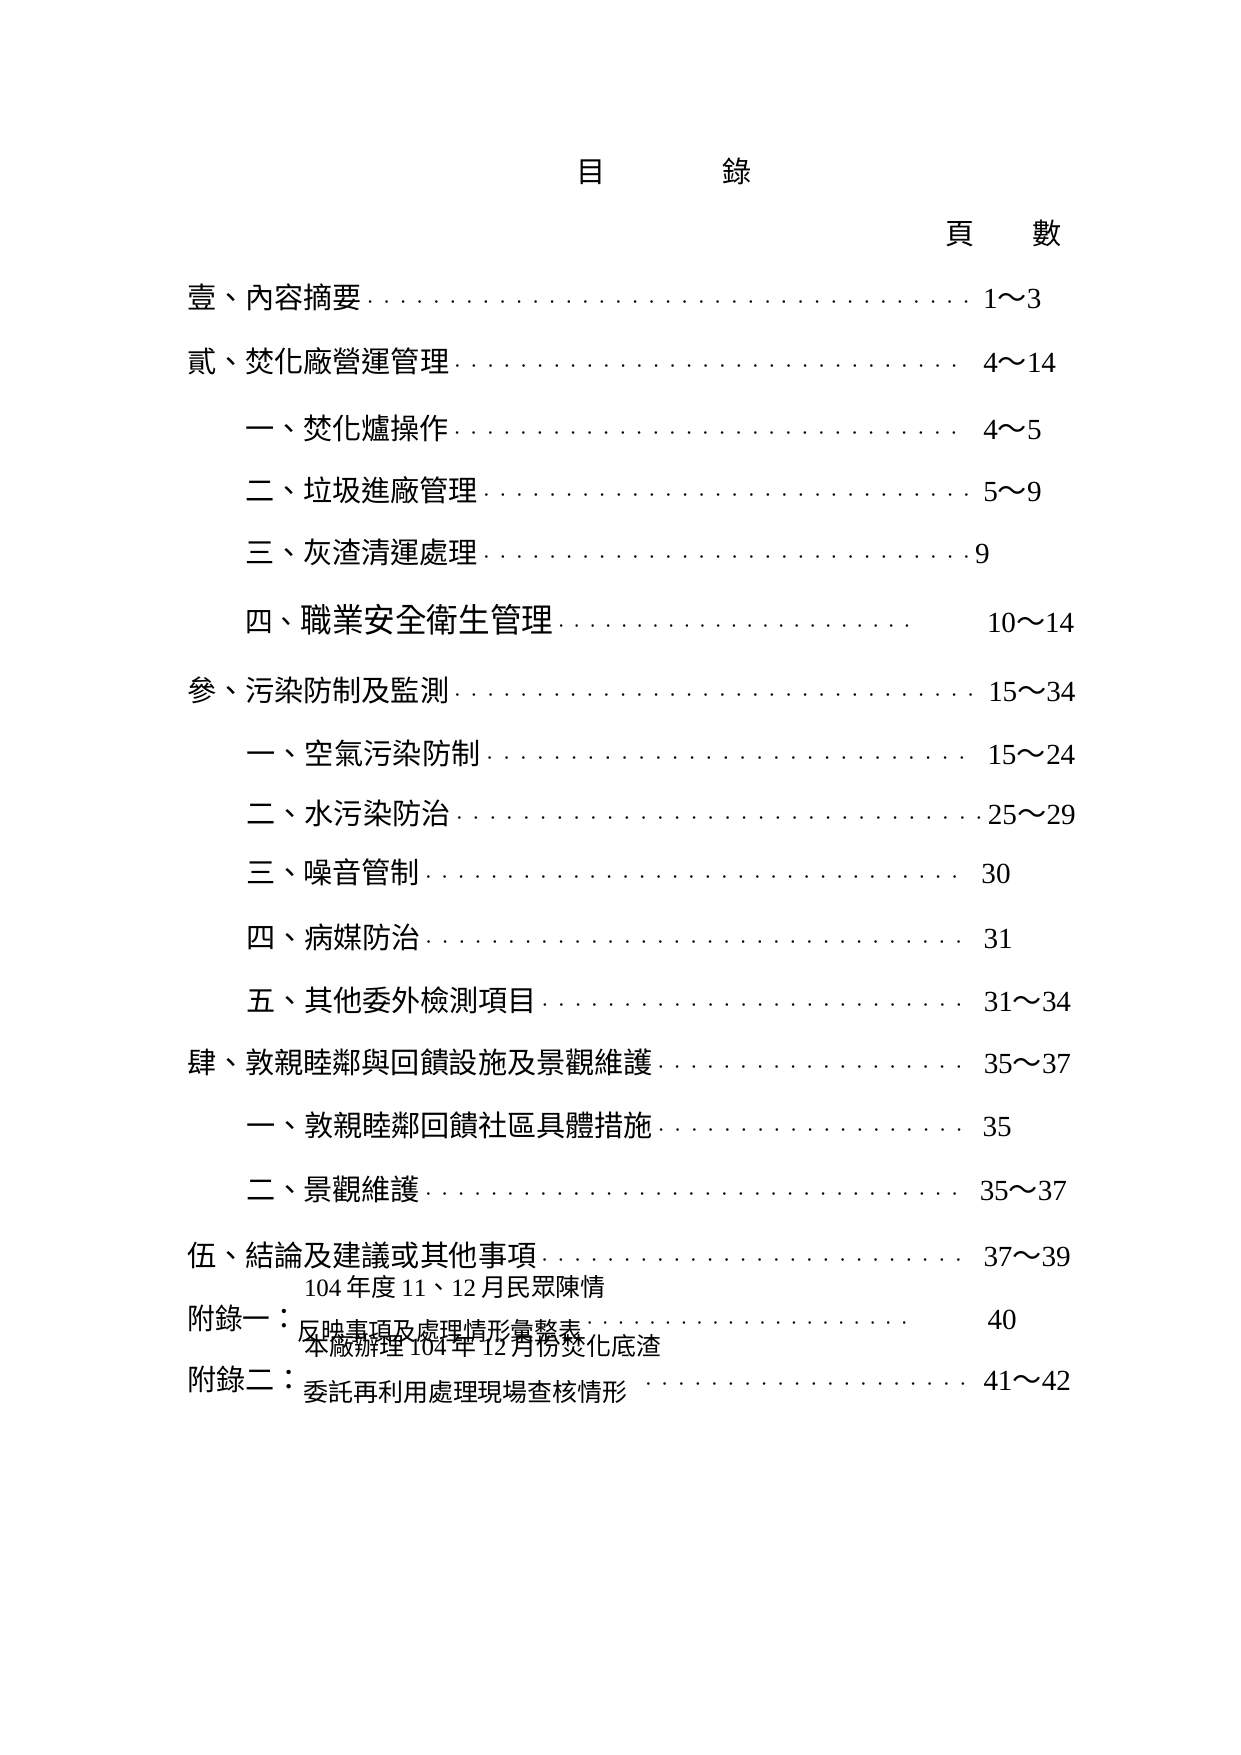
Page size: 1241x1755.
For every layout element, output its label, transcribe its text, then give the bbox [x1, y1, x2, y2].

text 參、污染防制及監測．．．．．．．．．．．．．．．．．．．．．．．．．．．．．．．． 15～34 一、空氣污染防制．．．．．．．．．．．．．．．．．．．．．．．．．．．．． 15～24 二、水污染防治．．．．．．．．．．．．．．．．．．．．．．．．．．．．．．．．25～29 三、噪音管制．．．．．．．．．．．．．．．．．．．．．．．．．．．．．．．．． 30 [187, 667, 1076, 892]
text 104年度11、12月民眾陳情 [304, 1275, 1086, 1301]
text 一、焚化爐操作．．．．．．．．．．．．．．．．．．．．．．．．．．．．．．． 4～5 二、垃圾進廠管理．．．．．．．．．．．．．．．．．．．．．．．．．．．．．． 5～9 三、灰渣清運處理．．．．．．．．．．．．．．．．．．．．．．．．．．．．．．9 四、職業安全衛生管理．．．．．．．．．．．．．．．．．．．．．．． 10～14 [245, 406, 1076, 642]
text 附錄二：委託再利用處理現場查核情形 ．．．．．．．．．．．．．．．．．．．． 41～42 [187, 1360, 1086, 1398]
text 附錄一：反映事項及處理情形彙整表．．．．．．．．．．．．．．．．．．．．． 40 [187, 1301, 1086, 1337]
text 頁 數 壹、內容摘要．．．．．．．．．．．．．．．．．．．．．．．．．．．．．．．．．．．．． 1～3 貳、焚化廠營運管理．．．．．．．．．．．．．．．．．．．．．．．．．．．．．．． 4～14 [187, 211, 1063, 381]
text 四、病媒防治．．．．．．．．．．．．．．．．．．．．．．．．．．．．．．．．． 31 [246, 915, 1086, 957]
text 本廠辦理104年12月份焚化底渣 [304, 1337, 1086, 1360]
text 目 錄 [242, 148, 1086, 191]
text 伍、結論及建議或其他事項．．．．．．．．．．．．．．．．．．．．．．．．．． 37～39 [187, 1232, 1086, 1275]
text 肆、敦親睦鄰與回饋設施及景觀維護．．．．．．．．．．．．．．．．．．． 35～37 一、敦親睦鄰回饋社區具體措施．．．．．．．．．．．．．．．．．．． 35 二、景觀維護．．．．．．．．．．．．．．．．．．．．．．．．．．．．．．．．． 35～37 [187, 1039, 1076, 1208]
text 五、其他委外檢測項目．．．．．．．．．．．．．．．．．．．．．．．．．． 31～34 [246, 977, 1086, 1019]
